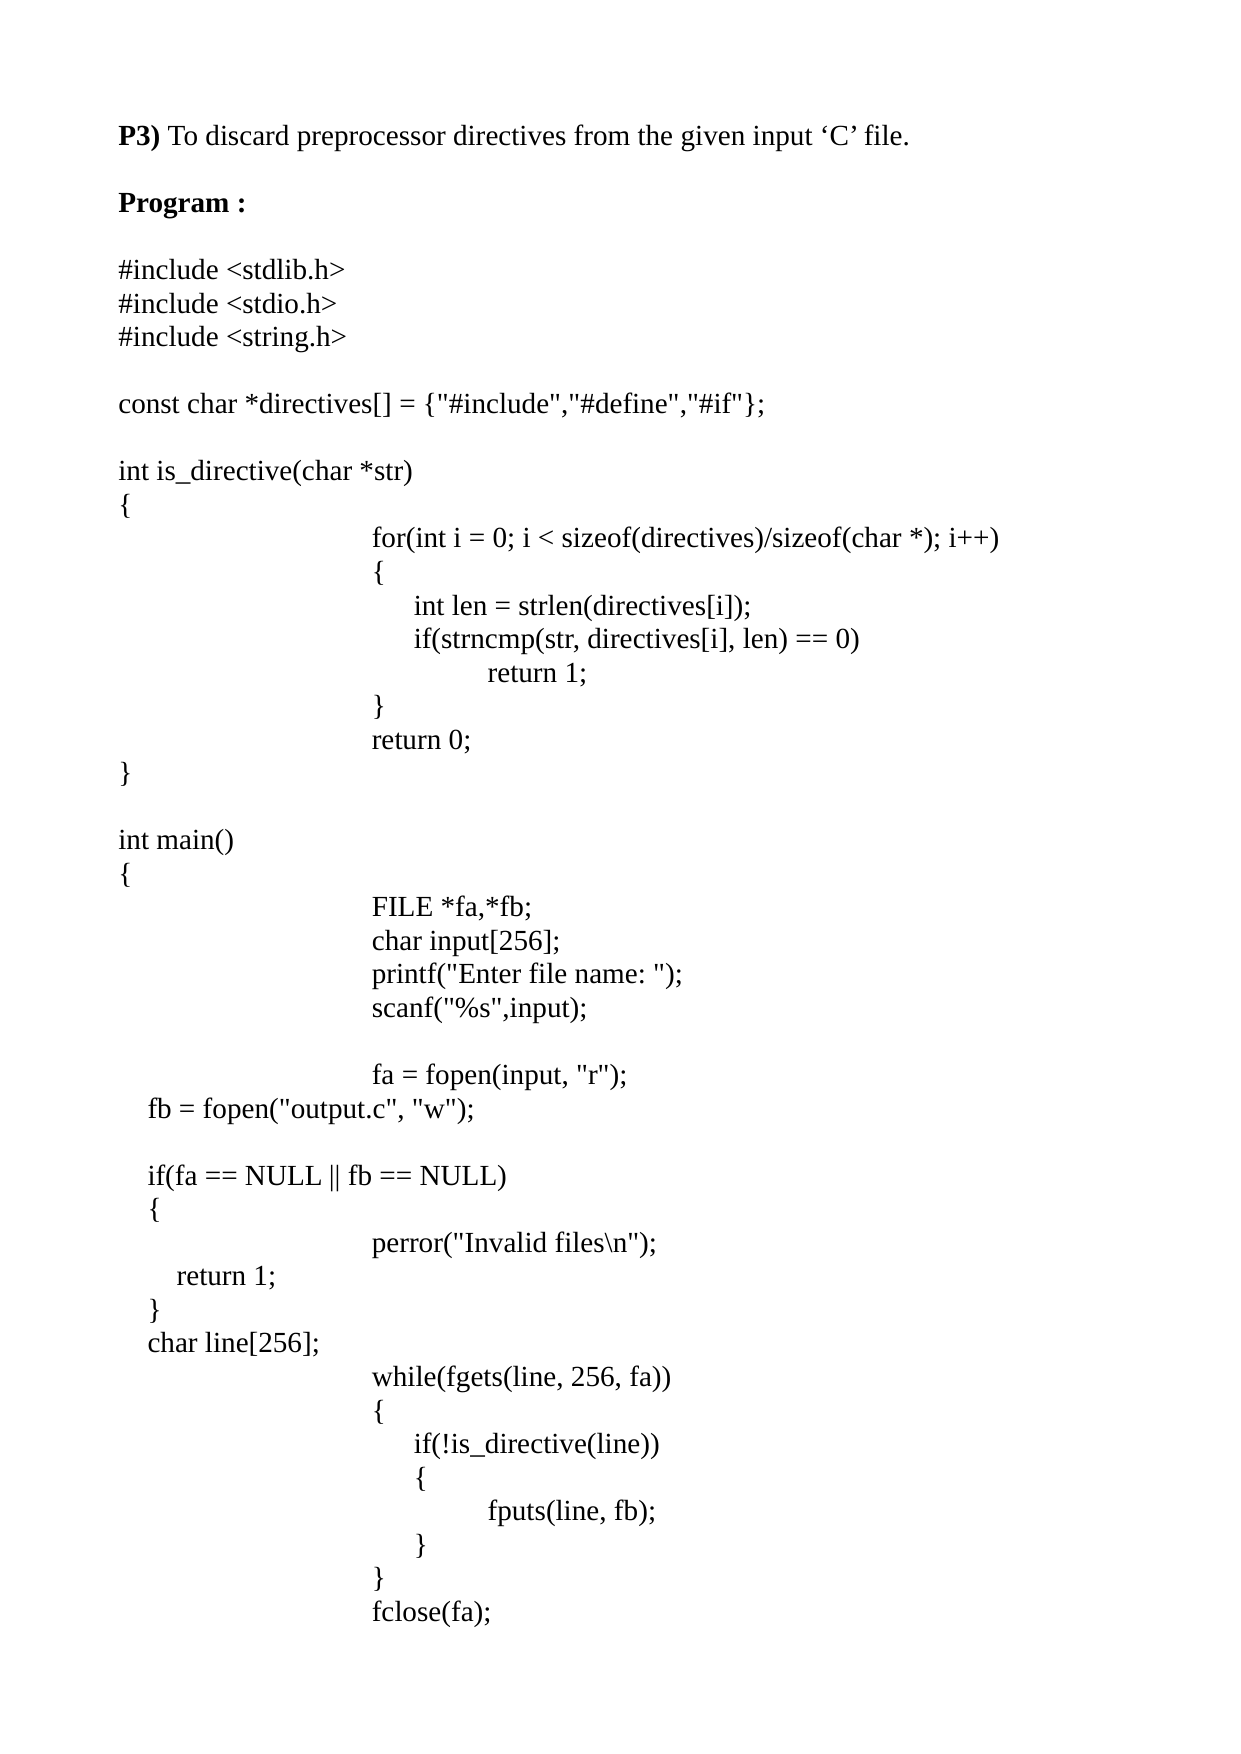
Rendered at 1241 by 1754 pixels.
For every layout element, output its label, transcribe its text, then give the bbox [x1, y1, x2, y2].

text if(fa == NULL || fb == NULL) [118, 1158, 1122, 1191]
text int is_directive(char *str) [118, 453, 1122, 487]
text } [118, 1292, 1122, 1326]
text perror("Invalid files\n"); [118, 1225, 1122, 1258]
text if(!is_directive(line)) [118, 1426, 1122, 1460]
text { [118, 1460, 1122, 1493]
text { [118, 487, 1122, 521]
text const char *directives[] = {"#include","#define","#if"}; [118, 386, 1122, 420]
text #include <string.h> [118, 319, 1122, 353]
text for(int i = 0; i < sizeof(directives)/sizeof(char *); i++) [118, 521, 1122, 554]
text char line[256]; [118, 1326, 1122, 1359]
text } [118, 1560, 1122, 1594]
text } [118, 688, 1122, 722]
text { [118, 1191, 1122, 1225]
text printf("Enter file name: "); [118, 957, 1122, 990]
text while(fgets(line, 256, fa)) [118, 1359, 1122, 1393]
text } [118, 755, 1122, 789]
text char input[256]; [118, 923, 1122, 957]
text FILE *fa,*fb; [118, 889, 1122, 923]
text int len = strlen(directives[i]); [118, 588, 1122, 621]
text P3) To discard preprocessor directives from the given input ‘C’ file. [118, 118, 1122, 152]
text #include <stdlib.h> [118, 252, 1122, 286]
text scanf("%s",input); [118, 990, 1122, 1024]
text { [118, 554, 1122, 588]
text { [118, 856, 1122, 889]
text } [118, 1527, 1122, 1560]
text return 0; [118, 722, 1122, 755]
text int main() [118, 822, 1122, 856]
text #include <stdio.h> [118, 286, 1122, 319]
text return 1; [118, 1258, 1122, 1292]
text if(strncmp(str, directives[i], len) == 0) [118, 621, 1122, 655]
text fclose(fa); [118, 1594, 1122, 1627]
text fa = fopen(input, "r"); [118, 1057, 1122, 1091]
text fputs(line, fb); [118, 1493, 1122, 1527]
text Program : [118, 185, 1122, 219]
text { [118, 1393, 1122, 1426]
text fb = fopen("output.c", "w"); [118, 1091, 1122, 1124]
text return 1; [118, 655, 1122, 688]
